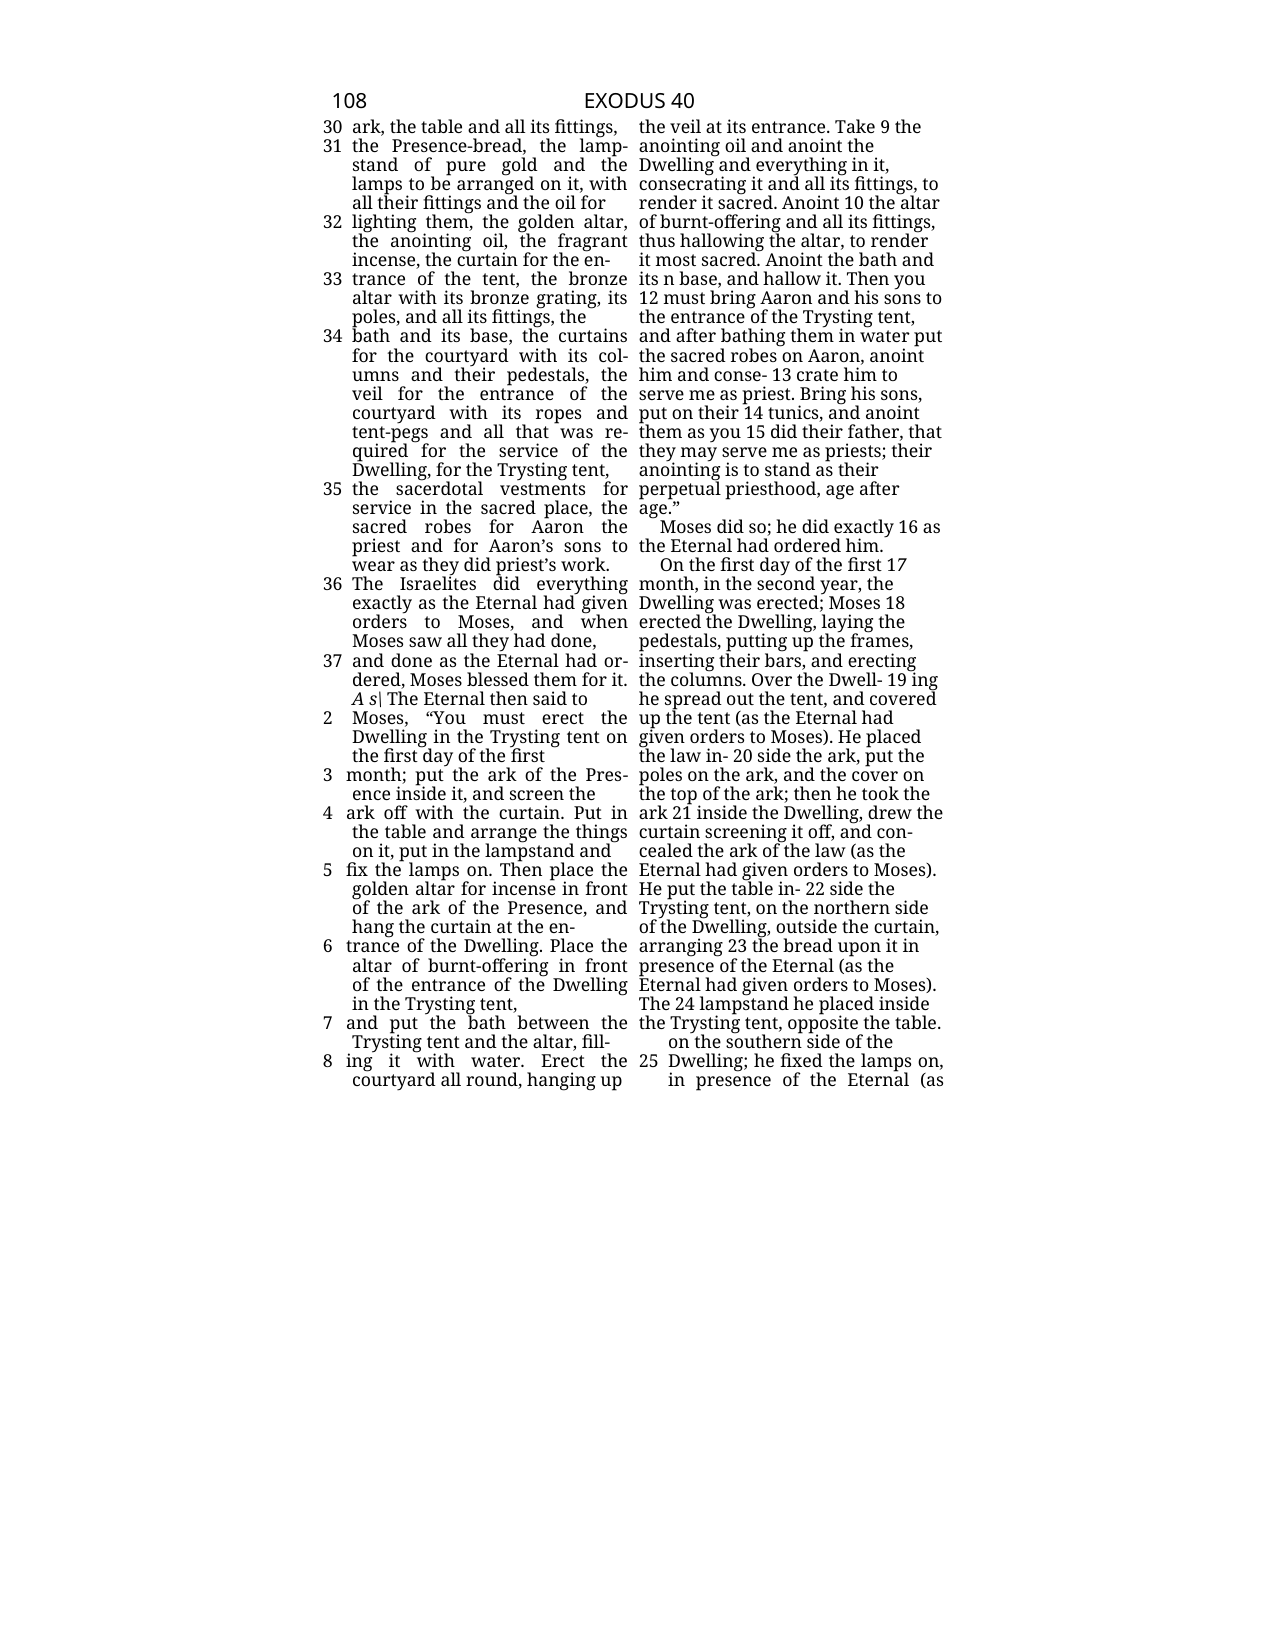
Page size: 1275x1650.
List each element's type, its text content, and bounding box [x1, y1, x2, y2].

list the sacerdotal vestments for service in the sacred place, the sacred robes for Aaron the priest and for Aaron’s sons to wear as they did priest’s work. [323, 480, 628, 576]
list Dwelling; he fixed the lamps on, in presence of the Eternal (as [639, 1052, 944, 1090]
list bath and its base, the curtains for the courtyard with its col­umns and their pedestals, the veil for the entrance of the courtyard with its ropes and tent-pegs and all that was re­quired for the service of the Dwelling, for the Trysting tent, [323, 328, 628, 480]
text On the first day of the first 17 month, in the second year, the Dwelling was erected; Moses 18 erected the Dwelling, laying the pedestals, putting up the frames, inserting their bars, and erecting the columns. Over the Dwell- 19 ing he spread out the tent, and covered up the tent (as the Eternal had given orders to Moses). He placed the law in- 20 side the ark, put the poles on the ark, and the cover on the top of the ark; then he took the ark 21 inside the Dwelling, drew the curtain screening it off, and con­cealed the ark of the law (as the Eternal had given orders to Moses). He put the table in- 22 side the Trysting tent, on the northern side of the Dwelling, outside the curtain, arranging 23 the bread upon it in presence of the Eternal (as the Eternal had given orders to Moses). The 24 lampstand he placed inside the Trysting tent, opposite the table. [639, 556, 944, 1033]
list month; put the ark of the Pres­ence inside it, and screen the [323, 766, 628, 804]
list trance of the Dwelling. Place the altar of burnt-offering in front of the entrance of the Dwelling in the Trysting tent, [323, 938, 628, 1014]
list and done as the Eternal had or­dered, Moses blessed them for it. A s\ The Eternal then said to [323, 652, 628, 709]
text Moses did so; he did exactly 16 as the Eternal had ordered him. [639, 518, 944, 556]
list lighting them, the golden altar, the anointing oil, the fragrant incense, the curtain for the en- [323, 213, 628, 271]
text the veil at its entrance. Take 9 the anointing oil and anoint the Dwelling and everything in it, consecrating it and all its fit­tings, to render it sacred. Anoint 10 the altar of burnt-offering and all its fittings, thus hallowing the altar, to render it most sacred. Anoint the bath and its n base, and hallow it. Then you 12 must bring Aaron and his sons to the entrance of the Trysting tent, and after bathing them in water put the sacred robes on Aaron, anoint him and conse- 13 crate him to serve me as priest. Bring his sons, put on their 14 tunics, and anoint them as you 15 did their father, that they may serve me as priests; their anoint­ing is to stand as their perpetual priesthood, age after age.” [639, 118, 944, 518]
list the Presence-bread, the lamp- stand of pure gold and the lamps to be arranged on it, with all their fittings and the oil for [323, 137, 628, 213]
list ark off with the curtain. Put in the table and arrange the things on it, put in the lampstand and [323, 804, 628, 861]
text on the southern side of the [668, 1033, 944, 1052]
list trance of the tent, the bronze altar with its bronze grating, its poles, and all its fittings, the [323, 271, 628, 328]
list ark, the table and all its fittings, [323, 118, 628, 137]
list fix the lamps on. Then place the golden altar for incense in front of the ark of the Presence, and hang the curtain at the en- [323, 861, 628, 938]
list ing it with water. Erect the courtyard all round, hanging up [323, 1052, 628, 1090]
list and put the bath between the Trysting tent and the altar, fill- [323, 1014, 628, 1052]
list Moses, “You must erect the Dwelling in the Trysting tent on the first day of the first [323, 709, 628, 766]
list The Israelites did everything exactly as the Eternal had given orders to Moses, and when Moses saw all they had done, [323, 576, 628, 652]
